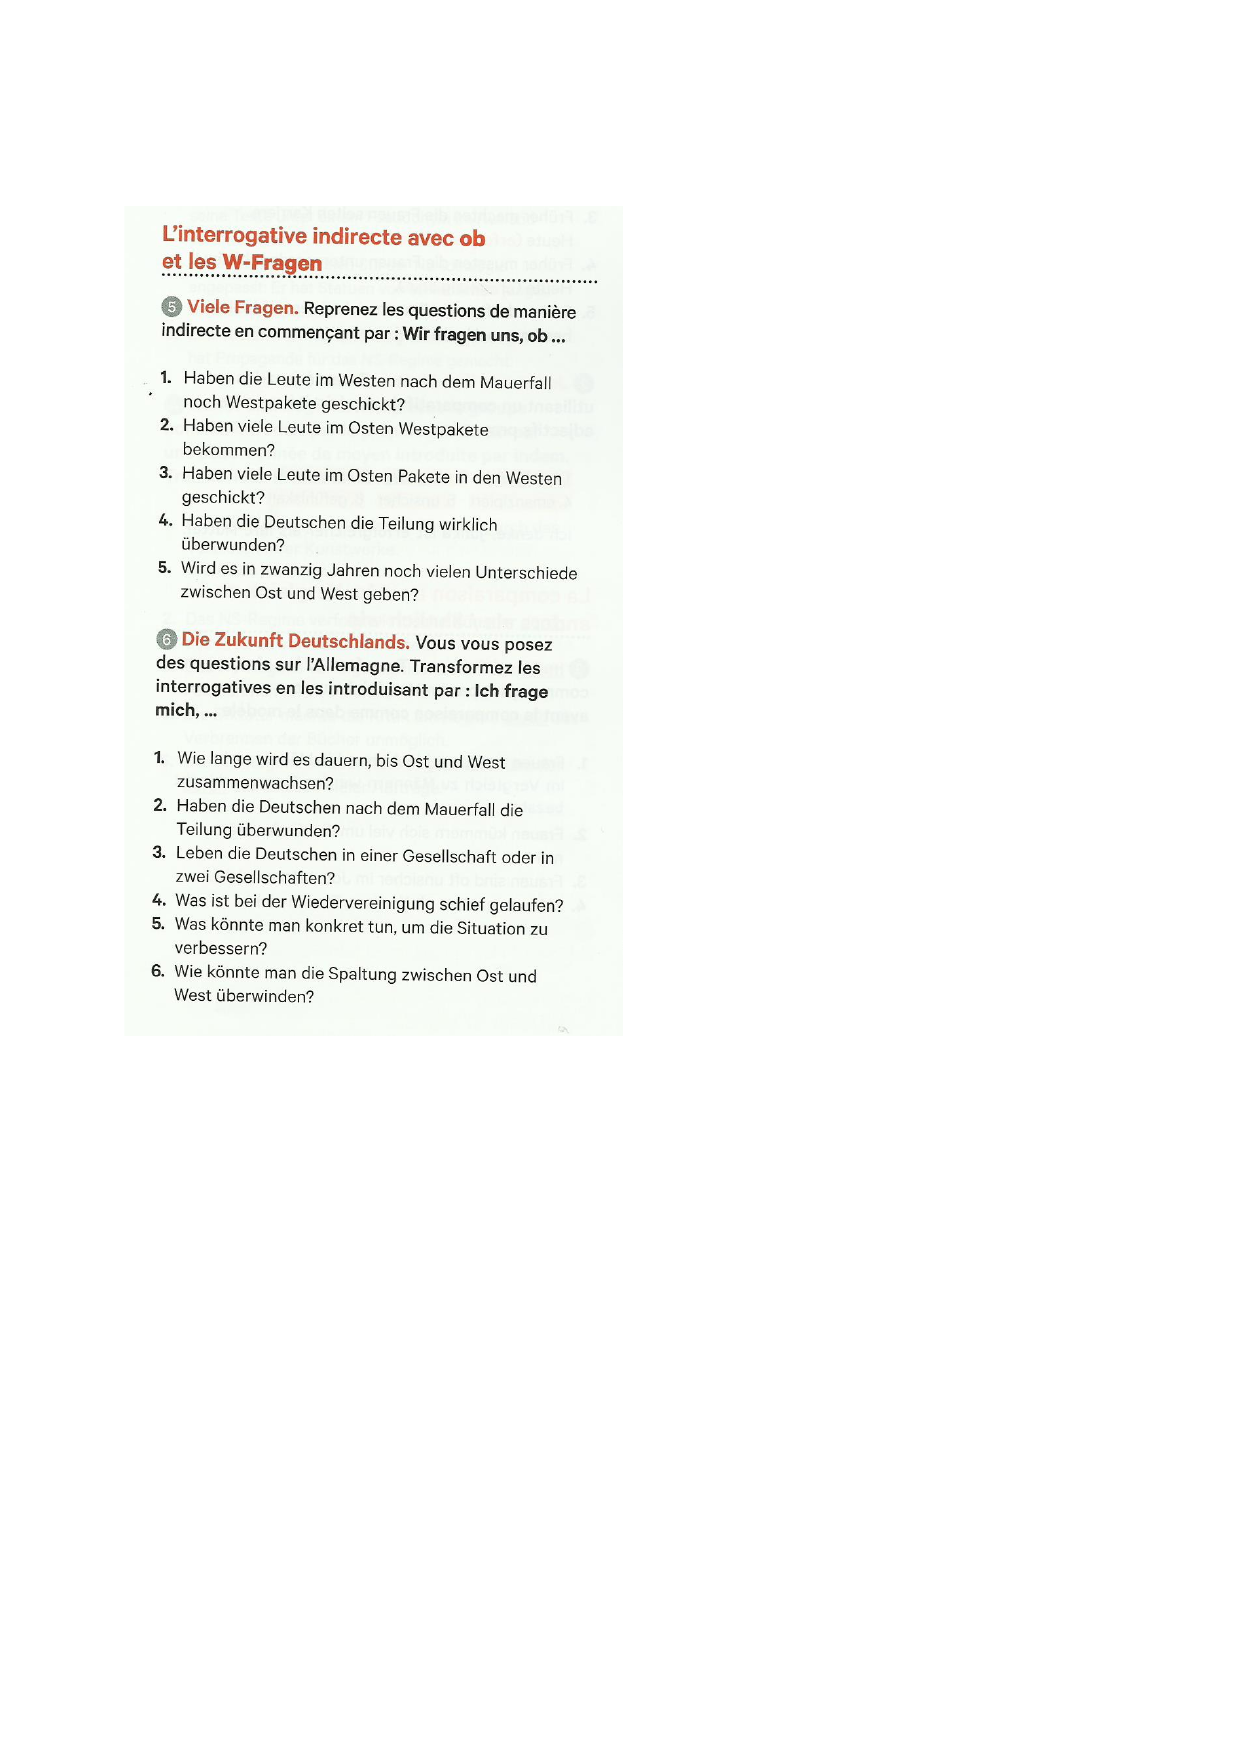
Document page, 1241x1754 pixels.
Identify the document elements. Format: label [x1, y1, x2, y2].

picture [124, 206, 623, 1036]
